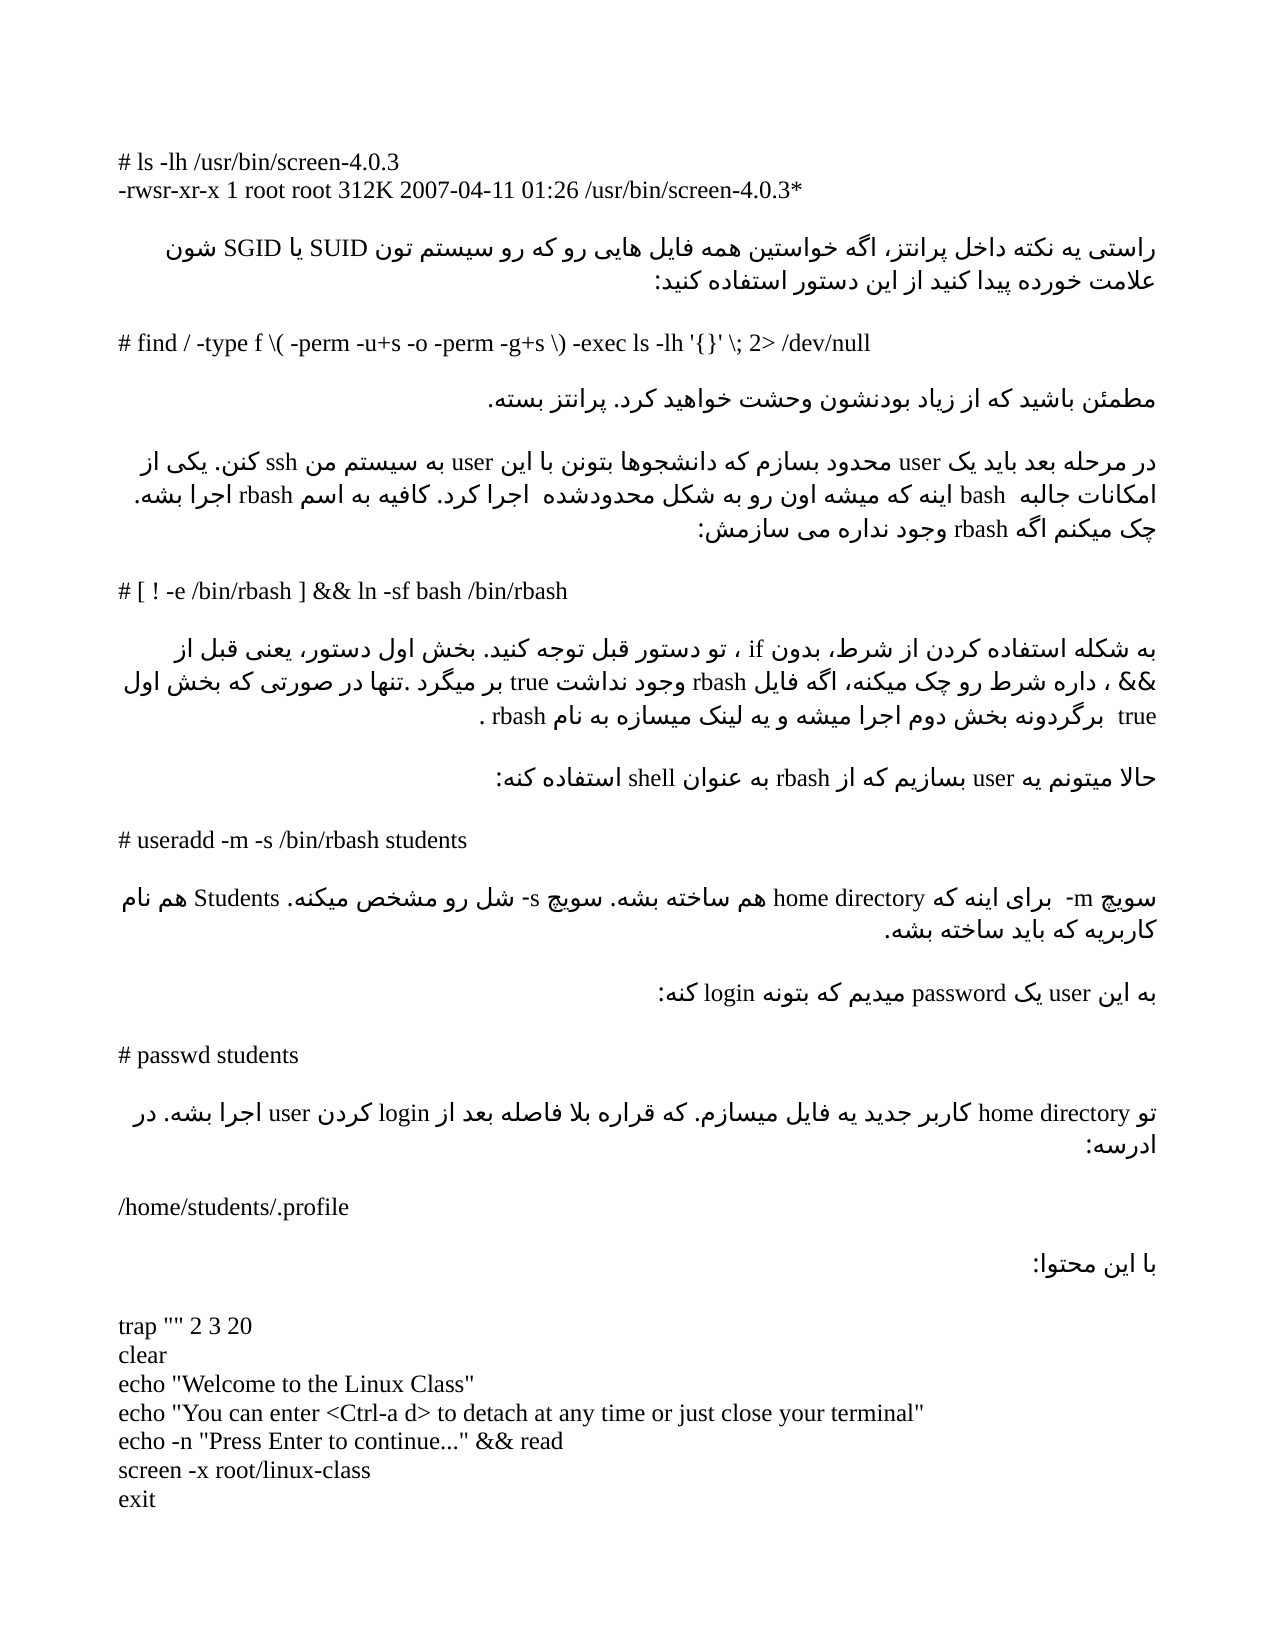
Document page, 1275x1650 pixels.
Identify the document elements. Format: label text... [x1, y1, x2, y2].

text screen -x root/linux-class [118, 1455, 1157, 1484]
text echo "You can enter <Ctrl-a d> to detach at any time or just close your terminal" [118, 1398, 1157, 1426]
text # useradd -m -s /bin/rbash students [118, 825, 1157, 854]
text در مرحله بعد باید یک user محدود بسازم که دانشجوها بتونن با این user به سیستم من ssh کنن. یکی از امکانات جالبه bash اینه که میشه اون رو به شکل محدودشده اجرا کرد. کافیه به اسم rbash اجرا بشه. [118, 447, 1157, 514]
text با این محتوا: [118, 1250, 1157, 1283]
text # ls -lh /usr/bin/screen-4.0.3 [118, 147, 1157, 176]
text -rwsr-xr-x 1 root root 312K 2007-04-11 01:26 /usr/bin/screen-4.0.3* [118, 176, 1157, 204]
text echo -n "Press Enter to continue..." && read [118, 1426, 1157, 1455]
text # find / -type f \( -perm -u+s -o -perm -g+s \) -exec ls -lh '{}' \; 2> /dev/null [118, 328, 1157, 357]
text exit [118, 1484, 1157, 1513]
text چک میکنم اگه rbash وجود نداره می سازمش: [118, 514, 1157, 547]
text سویچ m- برای اینه که home directory هم ساخته بشه. سویچ s- شل رو مشخص میکنه. Students هم نام کاربریه که باید ساخته بشه. [118, 883, 1157, 949]
text # passwd students [118, 1040, 1157, 1069]
text حالا میتونم یه user بسازیم که از rbash به عنوان shell استفاده کنه: [118, 763, 1157, 797]
text تو home directory کاربر جدید یه فایل میسازم. که قراره بلا فاصله بعد از login کردن user اجرا بشه. در ادرسه: [118, 1098, 1157, 1164]
text /home/students/.profile [118, 1192, 1157, 1221]
text مطمئن باشید که از زیاد بودنشون وحشت خواهید کرد. پرانتز بسته. [118, 386, 1157, 418]
text به شکله استفاده کردن از شرط، بدون if ، تو دستور قبل توجه کنید. بخش اول دستور، یعنی قبل از && ، داره شرط رو چک میکنه، اگه فایل rbash وجود نداشت true بر میگرد .تنها در صورتی که بخش اول true برگردونه بخش دوم اجرا میشه و یه لینک میسازه به نام rbash . [118, 634, 1157, 734]
text راستی یه نکته داخل پرانتز، اگه خواستین همه فایل هایی رو که رو سیستم تون SUID یا SGID شون علامت خورده پیدا کنید از این دستور استفاده کنید: [118, 233, 1157, 299]
text به این user یک password میدیم که بتونه login کنه: [118, 978, 1157, 1011]
text clear [118, 1340, 1157, 1369]
text # [ ! -e /bin/rbash ] && ln -sf bash /bin/rbash [118, 576, 1157, 605]
text trap "" 2 3 20 [118, 1311, 1157, 1340]
text echo "Welcome to the Linux Class" [118, 1369, 1157, 1398]
